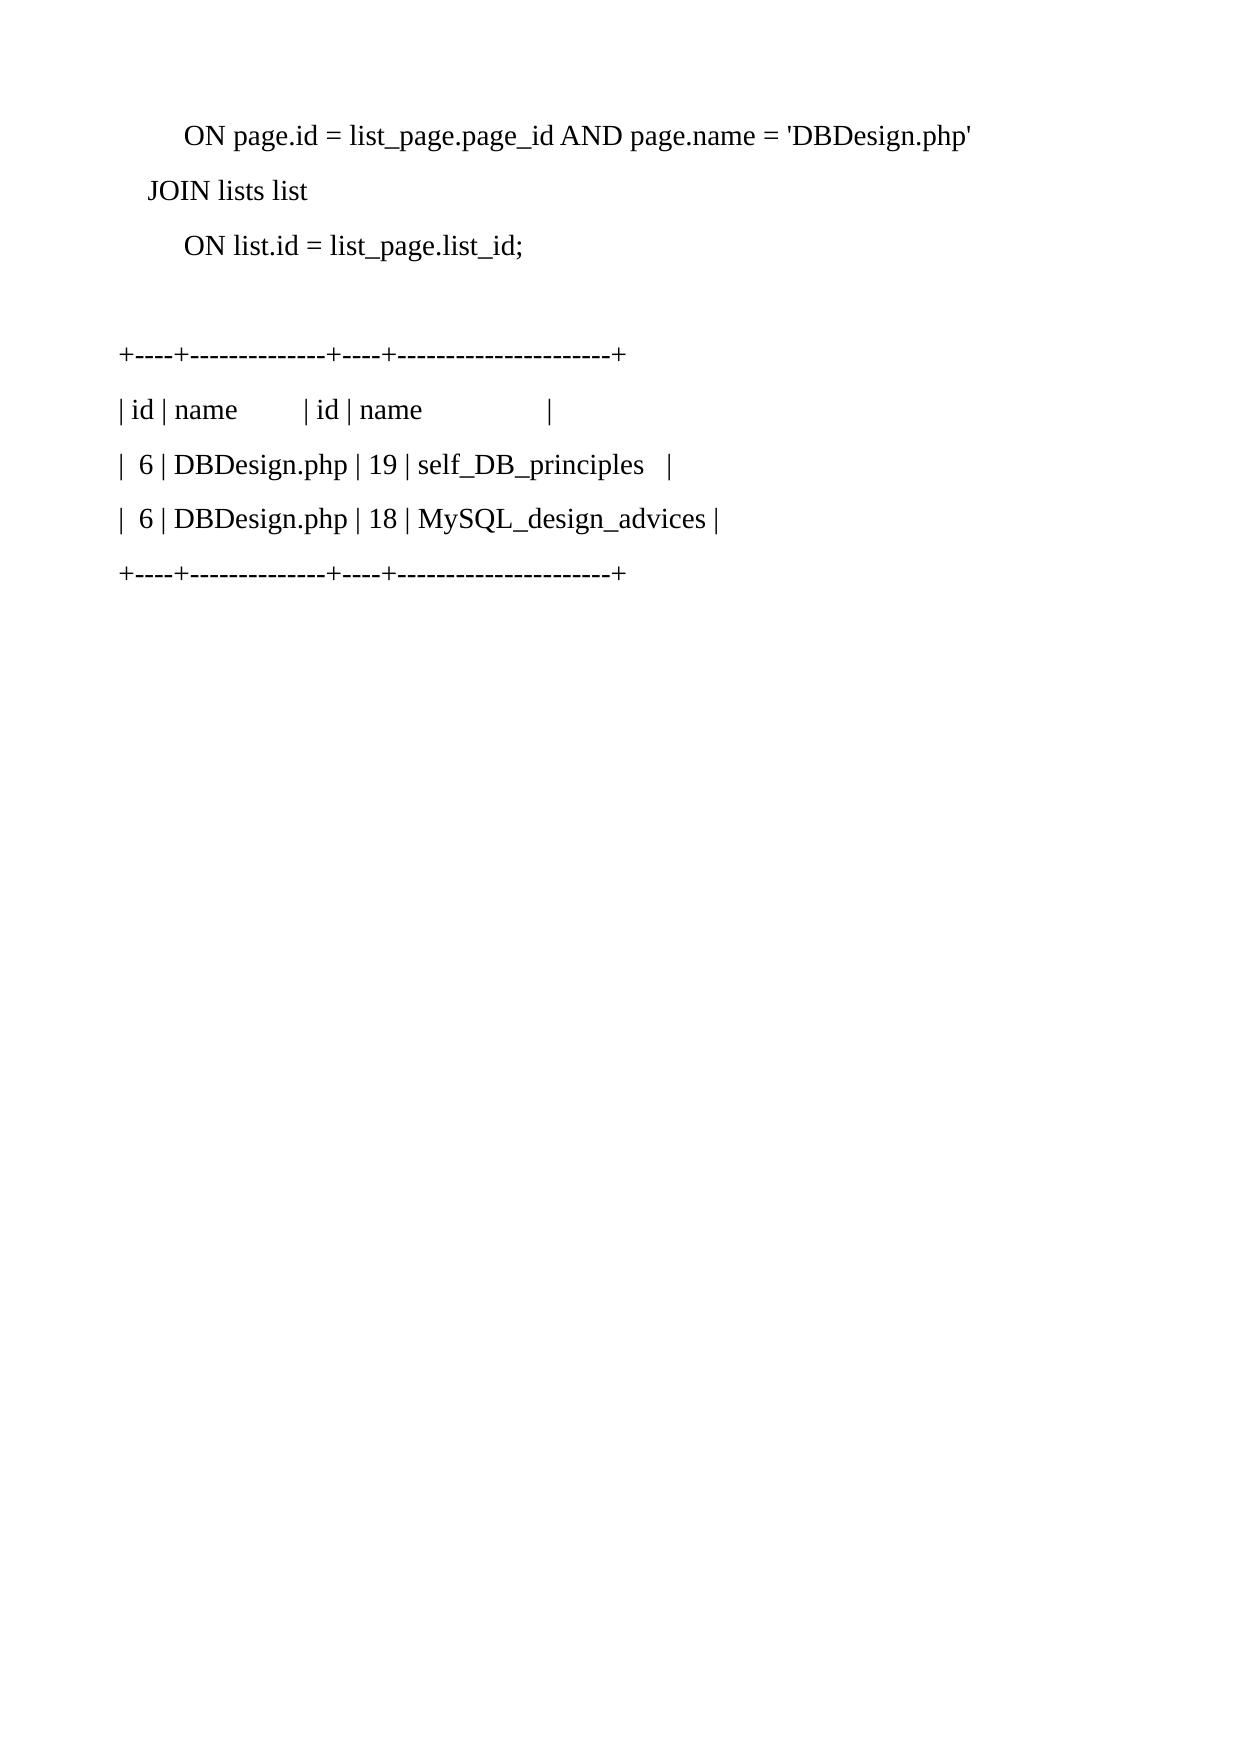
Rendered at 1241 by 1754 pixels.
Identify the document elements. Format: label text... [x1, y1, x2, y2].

text +----+--------------+----+----------------------+ [118, 337, 1122, 371]
text | id | name | id | name | [118, 392, 1122, 426]
text | 6 | DBDesign.php | 18 | MySQL_design_advices | [118, 502, 1122, 535]
text JOIN lists list [118, 173, 1122, 206]
text ON page.id = list_page.page_id AND page.name = 'DBDesign.php' [118, 118, 1122, 152]
text ON list.id = list_page.list_id; [118, 228, 1122, 261]
text | 6 | DBDesign.php | 19 | self_DB_principles | [118, 447, 1122, 480]
text +----+--------------+----+----------------------+ [118, 556, 1122, 590]
